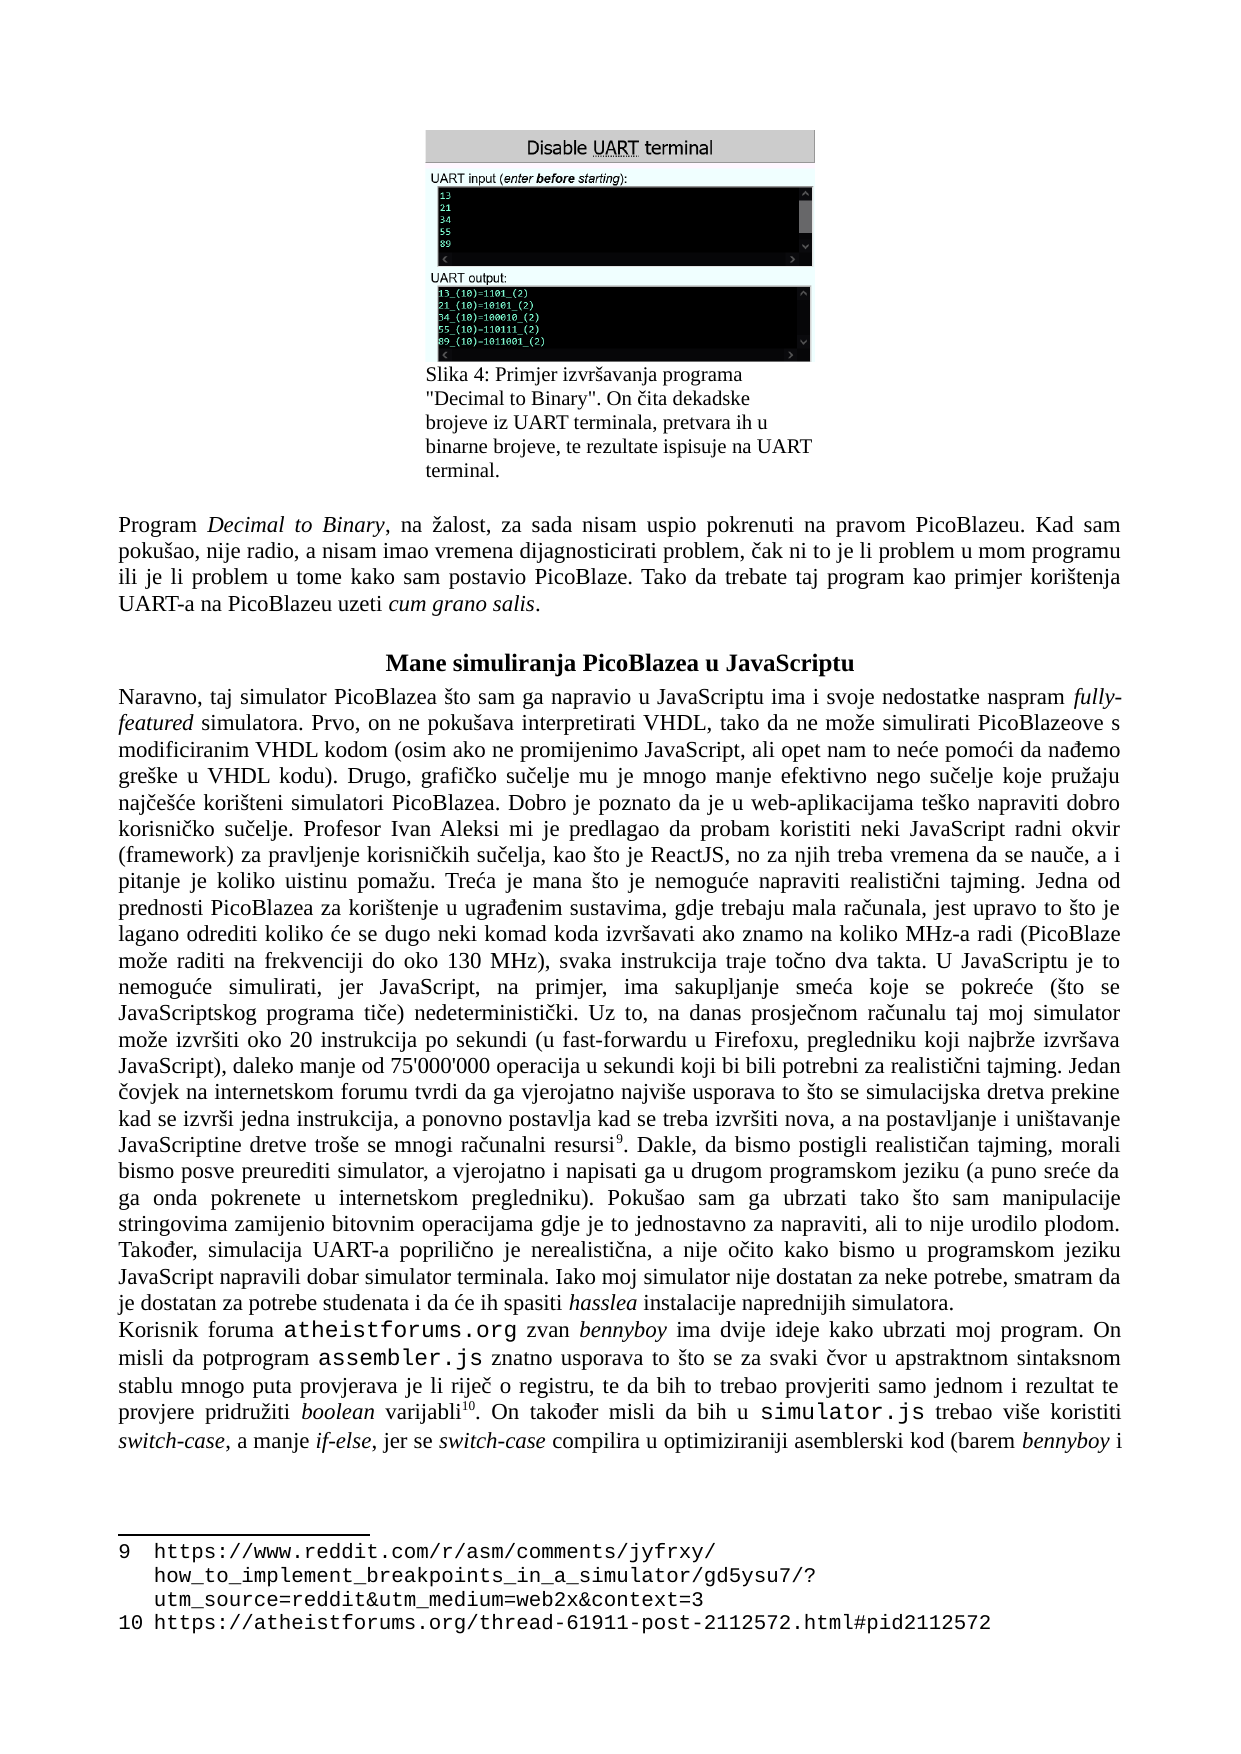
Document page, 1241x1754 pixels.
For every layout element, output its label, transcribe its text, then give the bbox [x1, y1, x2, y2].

text Program Decimal to Binary, na žalost, za sada nisam uspio pokrenuti na pravom PicoBlazeu. Kad sam pokušao, nije radio, a nisam imao vremena dijagnosticirati problem, čak ni to je li problem u mom programu ili je li problem u tome kako sam postavio PicoBlaze. Tako da trebate taj program kao primjer korištenja UART-a na PicoBlazeu uzeti cum grano salis. [118, 511, 1122, 616]
text Naravno, taj simulator PicoBlazea što sam ga napravio u JavaScriptu ima i svoje nedostatke naspram fully-featured simulatora. Prvo, on ne pokušava interpretirati VHDL, tako da ne može simulirati PicoBlazeove s modificiranim VHDL kodom (osim ako ne promijenimo JavaScript, ali opet nam to neće pomoći da nađemo greške u VHDL kodu). Drugo, grafičko sučelje mu je mnogo manje efektivno nego sučelje koje pružaju najčešće korišteni simulatori PicoBlazea. Dobro je poznato da je u web-aplikacijama teško napraviti dobro korisničko sučelje. Profesor Ivan Aleksi mi je predlagao da probam koristiti neki JavaScript radni okvir (framework) za pravljenje korisničkih sučelja, kao što je ReactJS, no za njih treba vremena da se nauče, a i pitanje je koliko uistinu pomažu. Treća je mana što je nemoguće napraviti realistični tajming. Jedna od prednosti PicoBlazea za korištenje u ugrađenim sustavima, gdje trebaju mala računala, jest upravo to što je lagano odrediti koliko će se dugo neki komad koda izvršavati ako znamo na koliko MHz-a radi (PicoBlaze može raditi na frekvenciji do oko 130 MHz), svaka instrukcija traje točno dva takta. U JavaScriptu je to nemoguće simulirati, jer JavaScript, na primjer, ima sakupljanje smeća koje se pokreće (što se JavaScriptskog programa tiče) nedeterministički. Uz to, na danas prosječnom računalu taj moj simulator može izvršiti oko 20 instrukcija po sekundi (u fast-forwardu u Firefoxu, pregledniku koji najbrže izvršava JavaScript), daleko manje od 75'000'000 operacija u sekundi koji bi bili potrebni za realistični tajming. Jedan čovjek na internetskom forumu tvrdi da ga vjerojatno najviše usporava to što se simulacijska dretva prekine kad se izvrši jedna instrukcija, a ponovno postavlja kad se treba izvršiti nova, a na postavljanje i uništavanje JavaScriptine dretve troše se mnogi računalni resursi. Dakle, da bismo postigli realističan tajming, morali bismo posve preurediti simulator, a vjerojatno i napisati ga u drugom programskom jeziku (a puno sreće da ga onda pokrenete u internetskom pregledniku). Pokušao sam ga ubrzati tako što sam manipulacije stringovima zamijenio bitovnim operacijama gdje je to jednostavno za napraviti, ali to nije urodilo plodom. Također, simulacija UART-a poprilično je nerealistična, a nije očito kako bismo u programskom jeziku JavaScript napravili dobar simulator terminala. Iako moj simulator nije dostatan za neke potrebe, smatram da je dostatan za potrebe studenata i da će ih spasiti hasslea instalacije naprednijih simulatora. [118, 683, 1122, 1316]
picture [425, 130, 815, 362]
text Korisnik foruma atheistforums.org zvan bennyboy ima dvije ideje kako ubrzati moj program. On misli da potprogram assembler.js znatno usporava to što se za svaki čvor u apstraktnom sintaksnom stablu mnogo puta provjerava je li riječ o registru, te da bih to trebao provjeriti samo jednom i rezultat te provjere pridružiti boolean varijabli. On također misli da bih u simulator.js trebao više koristiti switch-case, a manje if-else, jer se switch-case compilira u optimiziraniji asemblerski kod (barem bennyboy i [118, 1316, 1122, 1453]
text Mane simuliranja PicoBlazea u JavaScriptu [118, 648, 1122, 677]
text Slika 4: Primjer izvršavanja programa "Decimal to Binary". On čita dekadske brojeve iz UART terminala, pretvara ih u binarne brojeve, te rezultate ispisuje na UART terminal. [425, 362, 815, 482]
text https://atheistforums.org/thread-61911-post-2112572.html#pid2112572 [118, 1612, 1122, 1636]
text https://www.reddit.com/r/asm/comments/jyfrxy/how_to_implement_breakpoints_in_a_simulator/gd5ysu7/?utm_source=reddit&utm_medium=web2x&context=3 [118, 1541, 1122, 1612]
